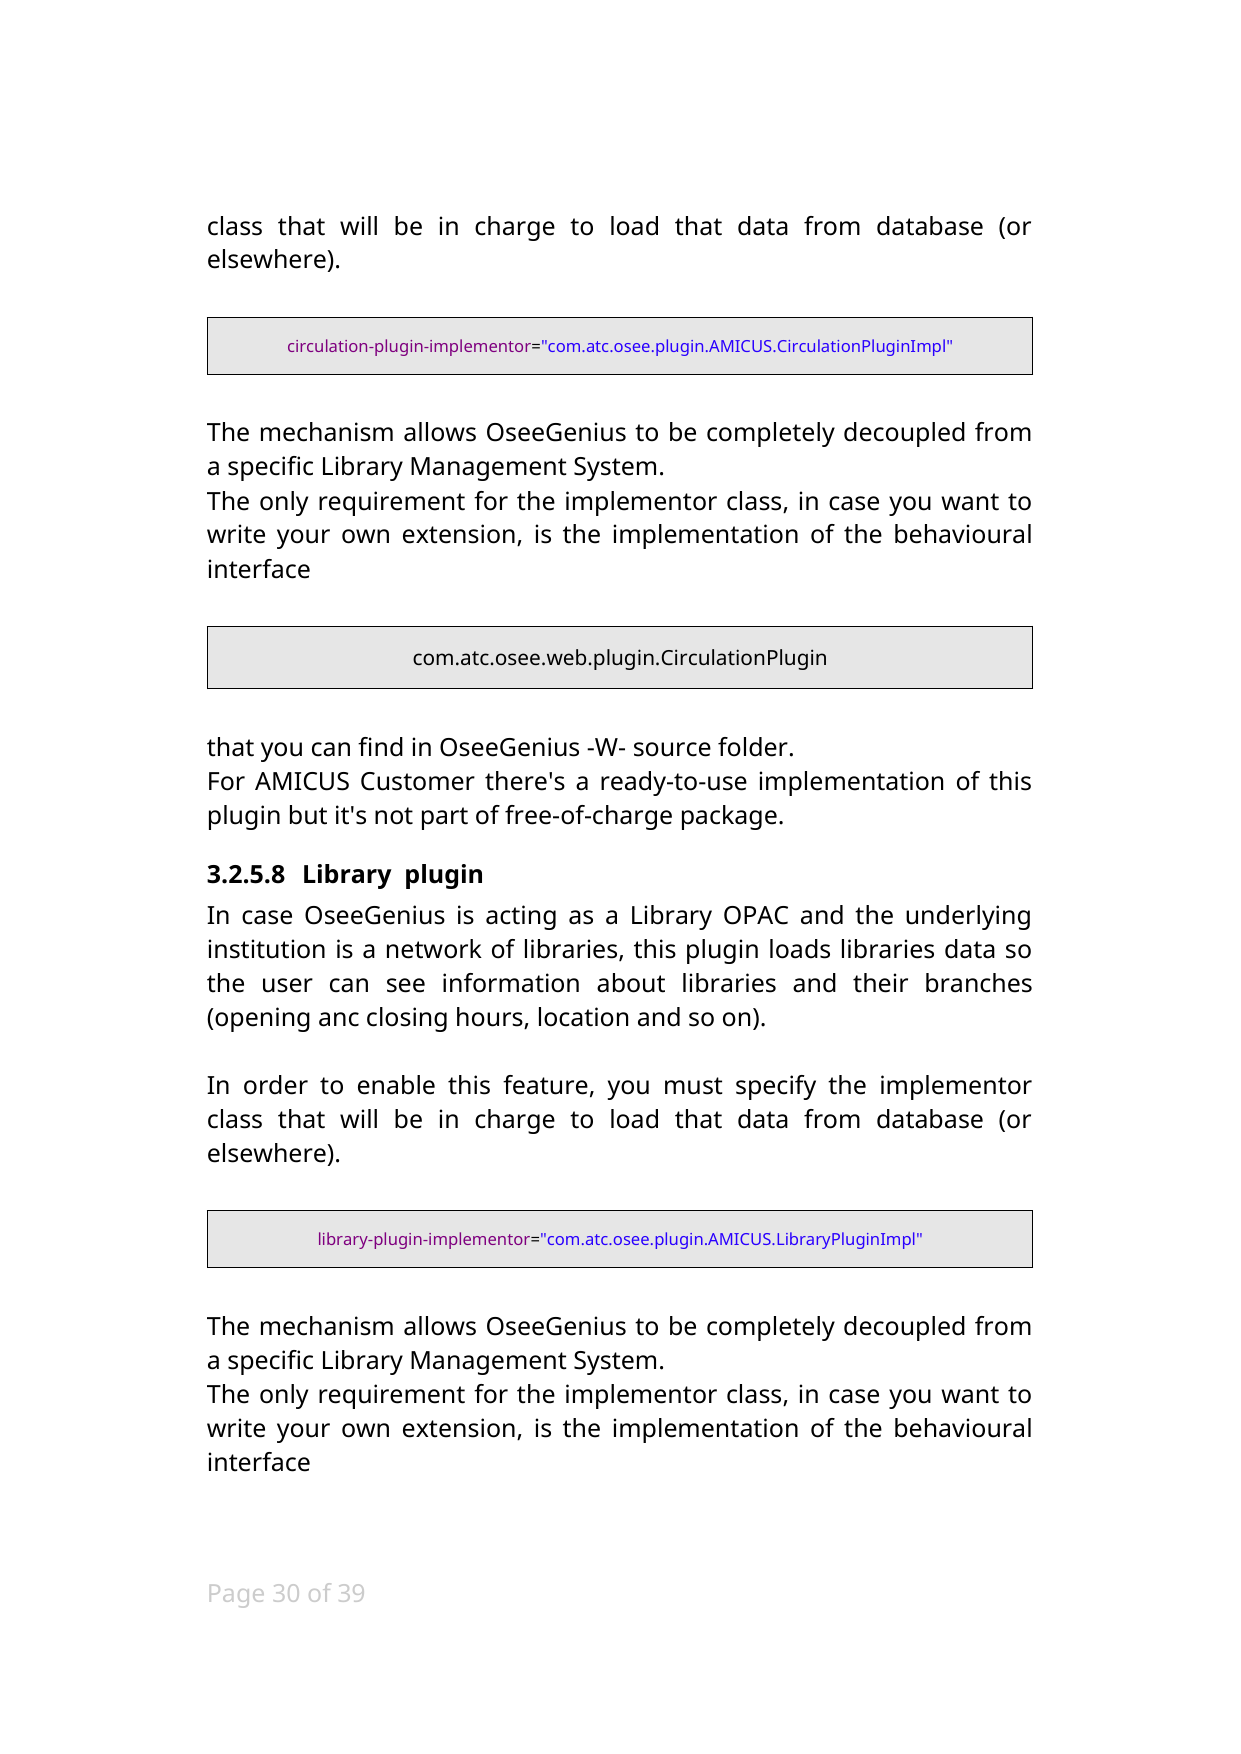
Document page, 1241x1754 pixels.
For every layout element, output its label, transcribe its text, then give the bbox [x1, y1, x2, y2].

text In case OseeGenius is acting as a Library OPAC and the underlying institution is a network of libraries, this plugin loads libraries data so the user can see information about libraries and their branches (opening anc closing hours, location and so on). [207, 897, 1033, 1033]
text library-plugin-implementor="com.atc.osee.plugin.AMICUS.LibraryPluginImpl" [208, 1211, 1032, 1267]
text For AMICUS Customer there's a ready-to-use implementation of this plugin but it's not part of free-of-charge package. [207, 764, 1033, 832]
text The only requirement for the implementor class, in case you want to write your own extension, is the implementation of the behavioural interface [207, 1377, 1033, 1479]
text In order to enable this feature, you must specify the implementor class that will be in charge to load that data from database (or elsewhere). [207, 1068, 1033, 1170]
text The mechanism allows OseeGenius to be completely decoupled from a specific Library Management System. [207, 1308, 1033, 1377]
text circulation-plugin-implementor="com.atc.osee.plugin.AMICUS.CirculationPluginImpl" [208, 318, 1032, 374]
subtitle Library plugin [207, 857, 1033, 891]
text The mechanism allows OseeGenius to be completely decoupled from a specific Library Management System. [207, 415, 1033, 483]
text that you can find in OseeGenius -W- source folder. [207, 730, 1033, 764]
text com.atc.osee.web.plugin.CirculationPlugin [208, 627, 1032, 688]
text The only requirement for the implementor class, in case you want to write your own extension, is the implementation of the behavioural interface [207, 483, 1033, 585]
text class that will be in charge to load that data from database (or elsewhere). [207, 208, 1033, 276]
